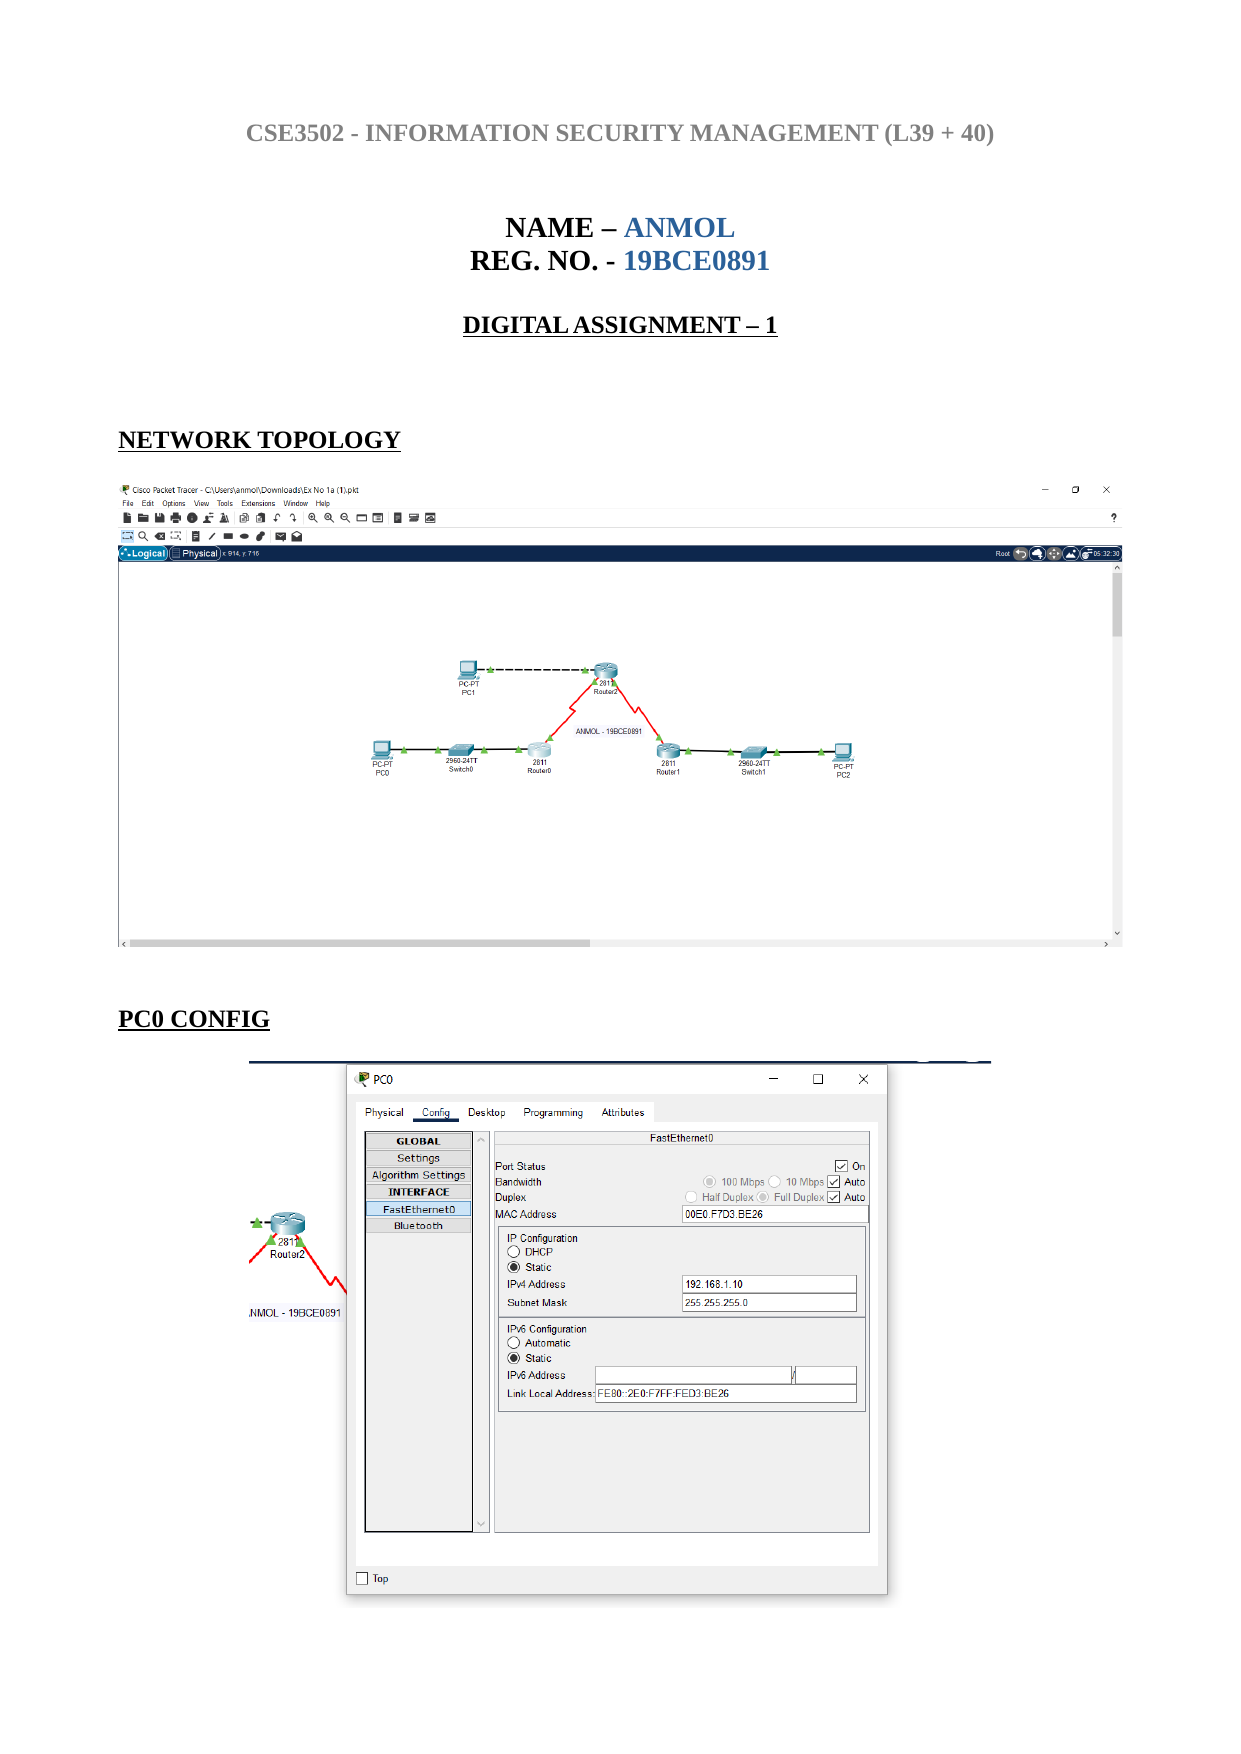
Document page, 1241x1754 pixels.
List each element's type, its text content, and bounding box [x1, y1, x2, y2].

text NAME – ANMOL [118, 210, 1122, 243]
picture [249, 1061, 992, 1608]
picture [118, 483, 1123, 947]
text NETWORK TOPOLOGY [118, 426, 1122, 454]
text DIGITAL ASSIGNMENT – 1 [118, 311, 1122, 339]
text PC0 CONFIG [118, 1004, 1122, 1033]
text REG. NO. - 19BCE0891 [118, 243, 1122, 277]
